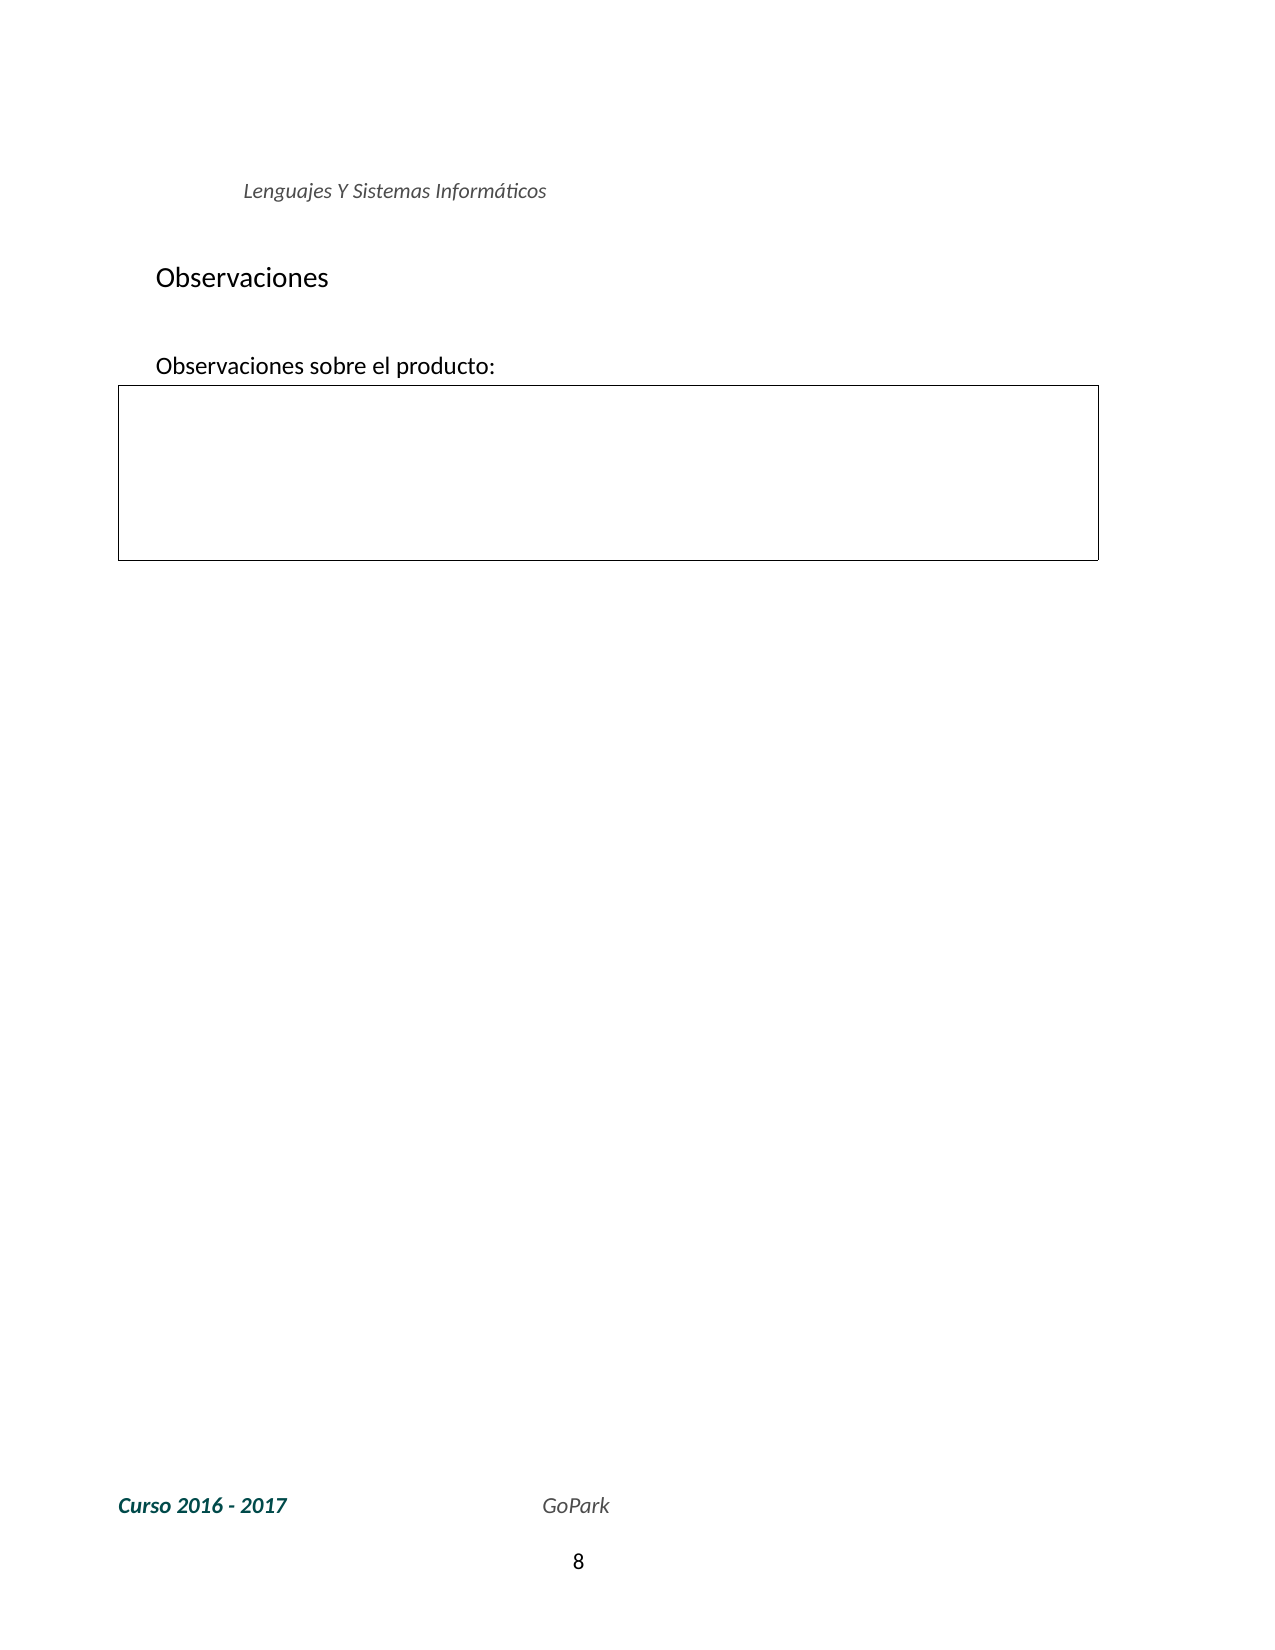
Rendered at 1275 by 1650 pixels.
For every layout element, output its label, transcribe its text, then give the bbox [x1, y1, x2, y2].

list Observaciones sobre el producto: [156, 350, 1098, 381]
table_header [119, 386, 1098, 560]
list Observaciones [156, 259, 1098, 295]
